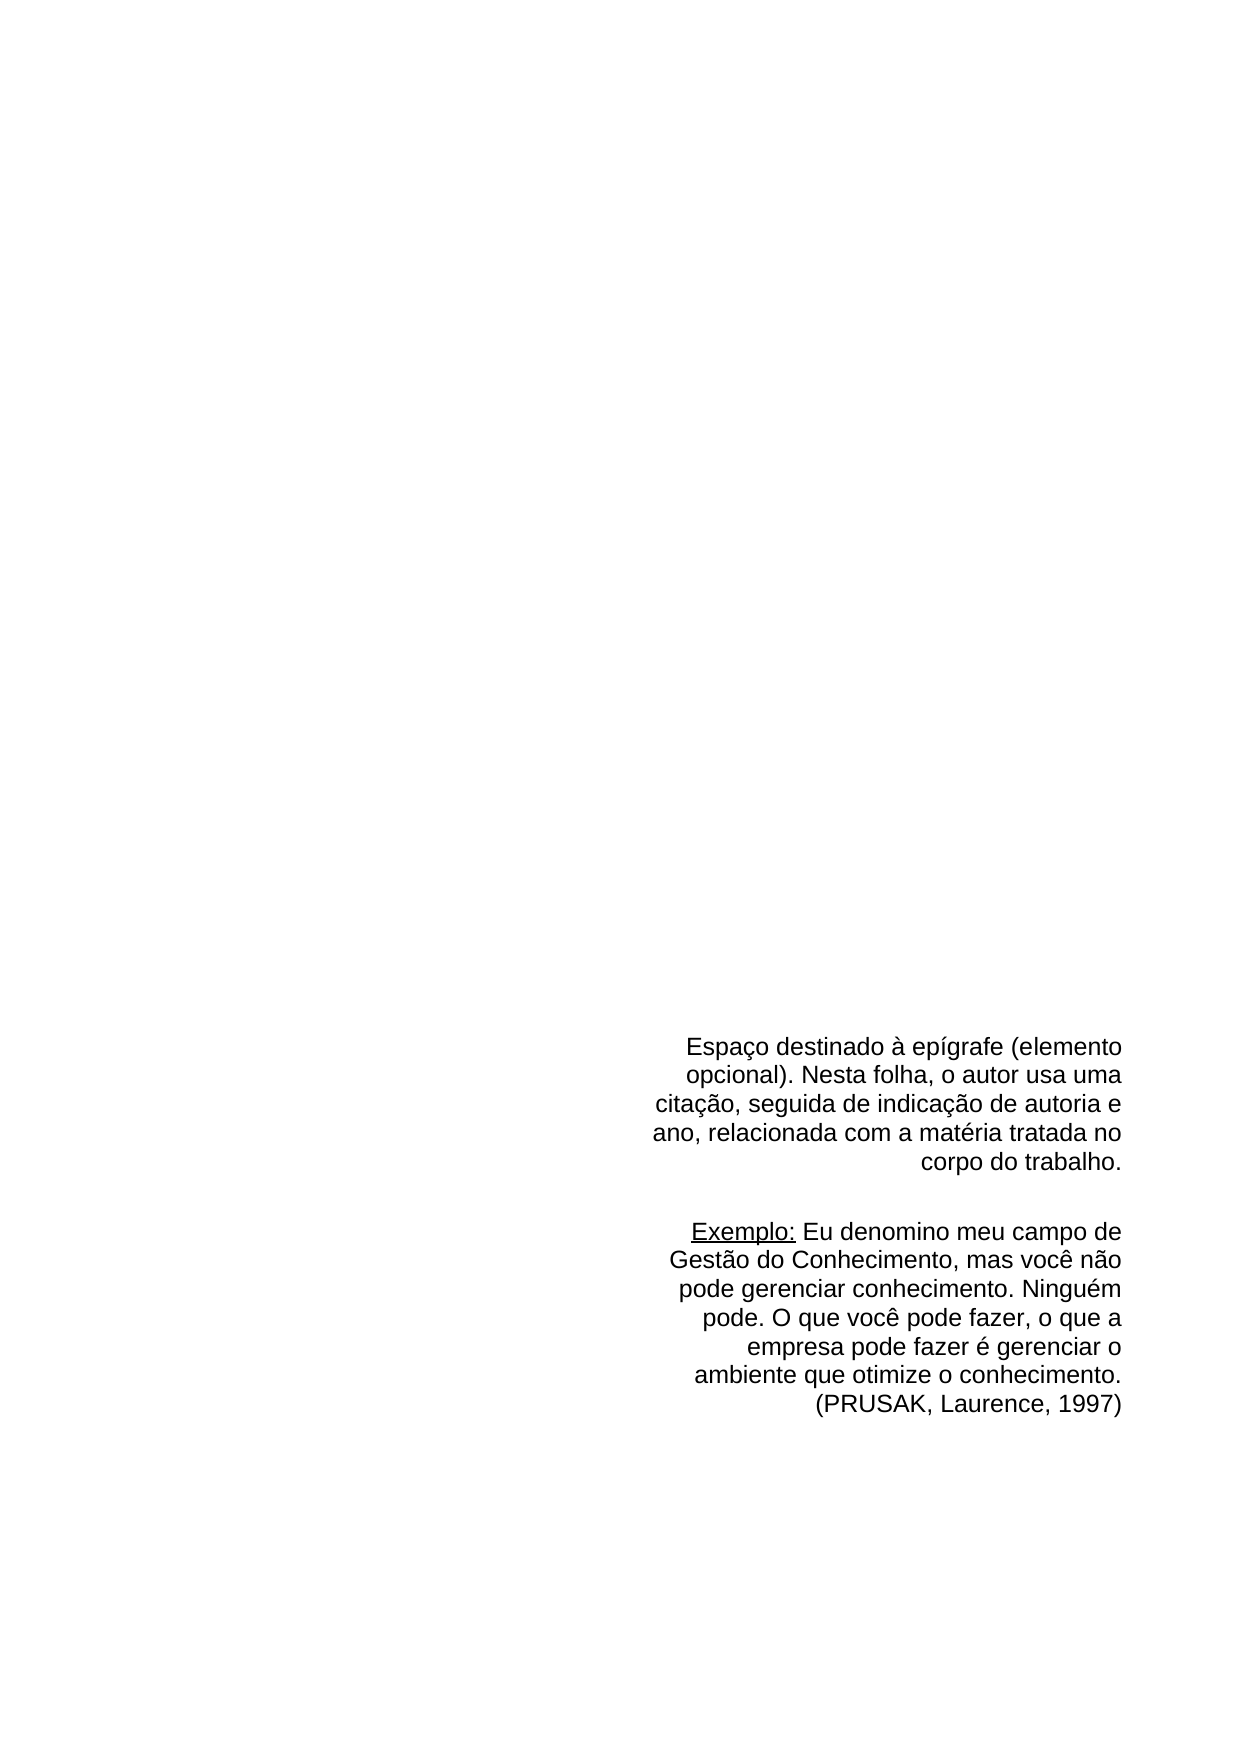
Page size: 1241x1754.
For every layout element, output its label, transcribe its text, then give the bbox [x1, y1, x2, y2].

text Espaço destinado à epígrafe (elemento opcional). Nesta folha, o autor usa uma citação, seguida de indicação de autoria e ano, relacionada com a matéria tratada no corpo do trabalho. [650, 1032, 1122, 1175]
text Exemplo: Eu denomino meu campo de Gestão do Conhecimento, mas você não pode gerenciar conhecimento. Ninguém pode. O que você pode fazer, o que a empresa pode fazer é gerenciar o ambiente que otimize o conhecimento. (PRUSAK, Laurence, 1997) [650, 1217, 1122, 1418]
